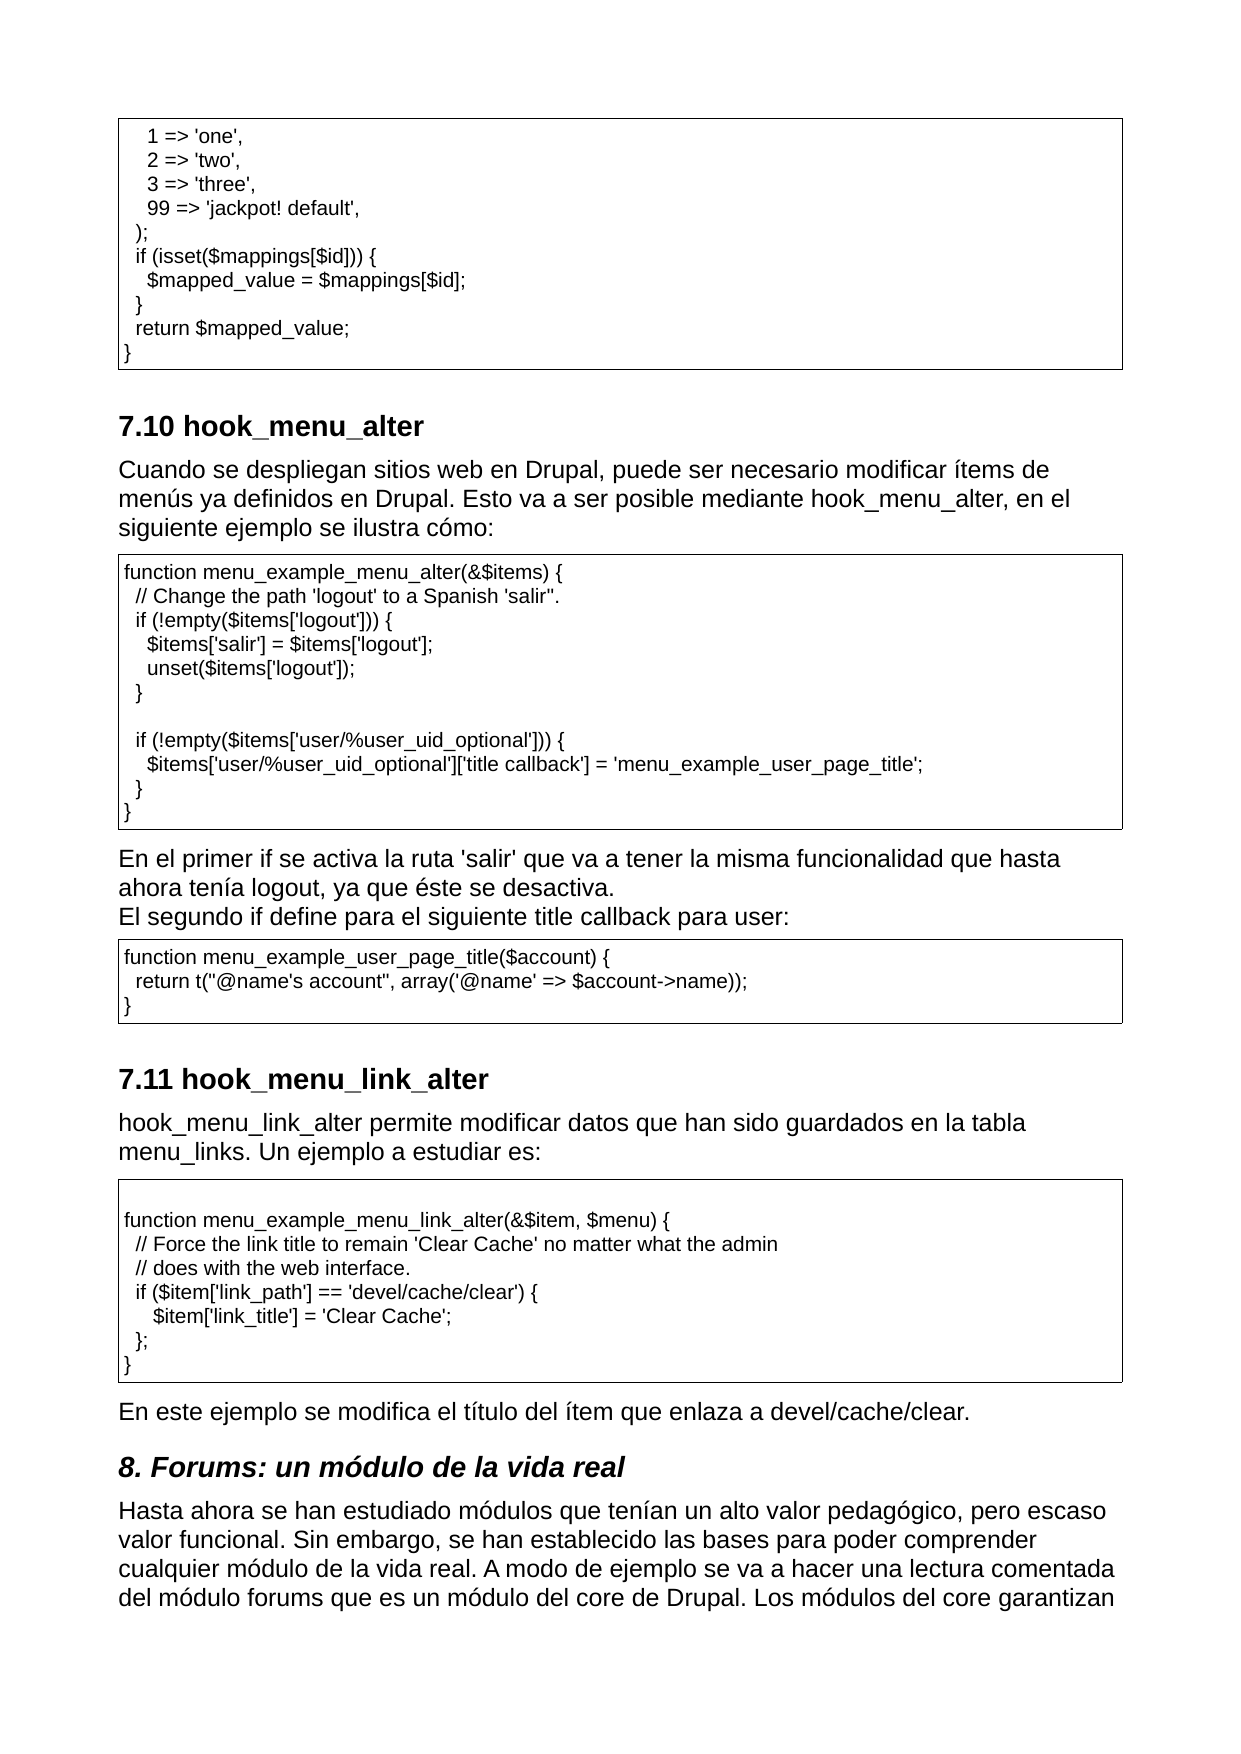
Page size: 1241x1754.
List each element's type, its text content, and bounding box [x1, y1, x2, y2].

subtitle 7.11 hook_menu_link_alter [118, 1062, 1122, 1096]
table_header function menu_example_menu_link_alter(&$item, $menu) { // Force the link title to remain 'Clear Cache' no matter what the admin // does with the web interface. if ($item['link_path'] == 'devel/cache/clear') { $item['link_title'] = 'Clear Cache'; }; } [119, 1180, 1122, 1382]
text Hasta ahora se han estudiado módulos que tenían un alto valor pedagógico, pero escaso valor funcional. Sin embargo, se han establecido las bases para poder comprender cualquier módulo de la vida real. A modo de ejemplo se va a hacer una lectura comentada del módulo forums que es un módulo del core de Drupal. Los módulos del core garantizan [118, 1496, 1122, 1611]
text En este ejemplo se modifica el título del ítem que enlaza a devel/cache/clear. [118, 1397, 1122, 1425]
subtitle 8. Forums: un módulo de la vida real [118, 1450, 1122, 1484]
text hook_menu_link_alter permite modificar datos que han sido guardados en la tabla menu_links. Un ejemplo a estudiar es: [118, 1108, 1122, 1166]
text En el primer if se activa la ruta 'salir' que va a tener la misma funcionalidad que hasta ahora tenía logout, ya que éste se desactiva. [118, 844, 1122, 901]
table_header 1 => 'one', 2 => 'two', 3 => 'three', 99 => 'jackpot! default', ); if (isset($mappings[$id])) { $mapped_value = $mappings[$id]; } return $mapped_value; } [119, 119, 1122, 369]
text El segundo if define para el siguiente title callback para user: [118, 901, 1122, 930]
subtitle 7.10 hook_menu_alter [118, 409, 1122, 443]
text Cuando se despliegan sitios web en Drupal, puede ser necesario modificar ítems de menús ya definidos en Drupal. Esto va a ser posible mediante hook_menu_alter, en el siguiente ejemplo se ilustra cómo: [118, 455, 1122, 541]
table_header function menu_example_user_page_title($account) { return t("@name's account", array('@name' => $account->name)); } [119, 940, 1122, 1022]
table_header function menu_example_menu_alter(&$items) { // Change the path 'logout' to a Spanish 'salir''. if (!empty($items['logout'])) { $items['salir'] = $items['logout']; unset($items['logout']); } if (!empty($items['user/%user_uid_optional'])) { $items['user/%user_uid_optional']['title callback'] = 'menu_example_user_page_title'; } } [119, 555, 1122, 829]
